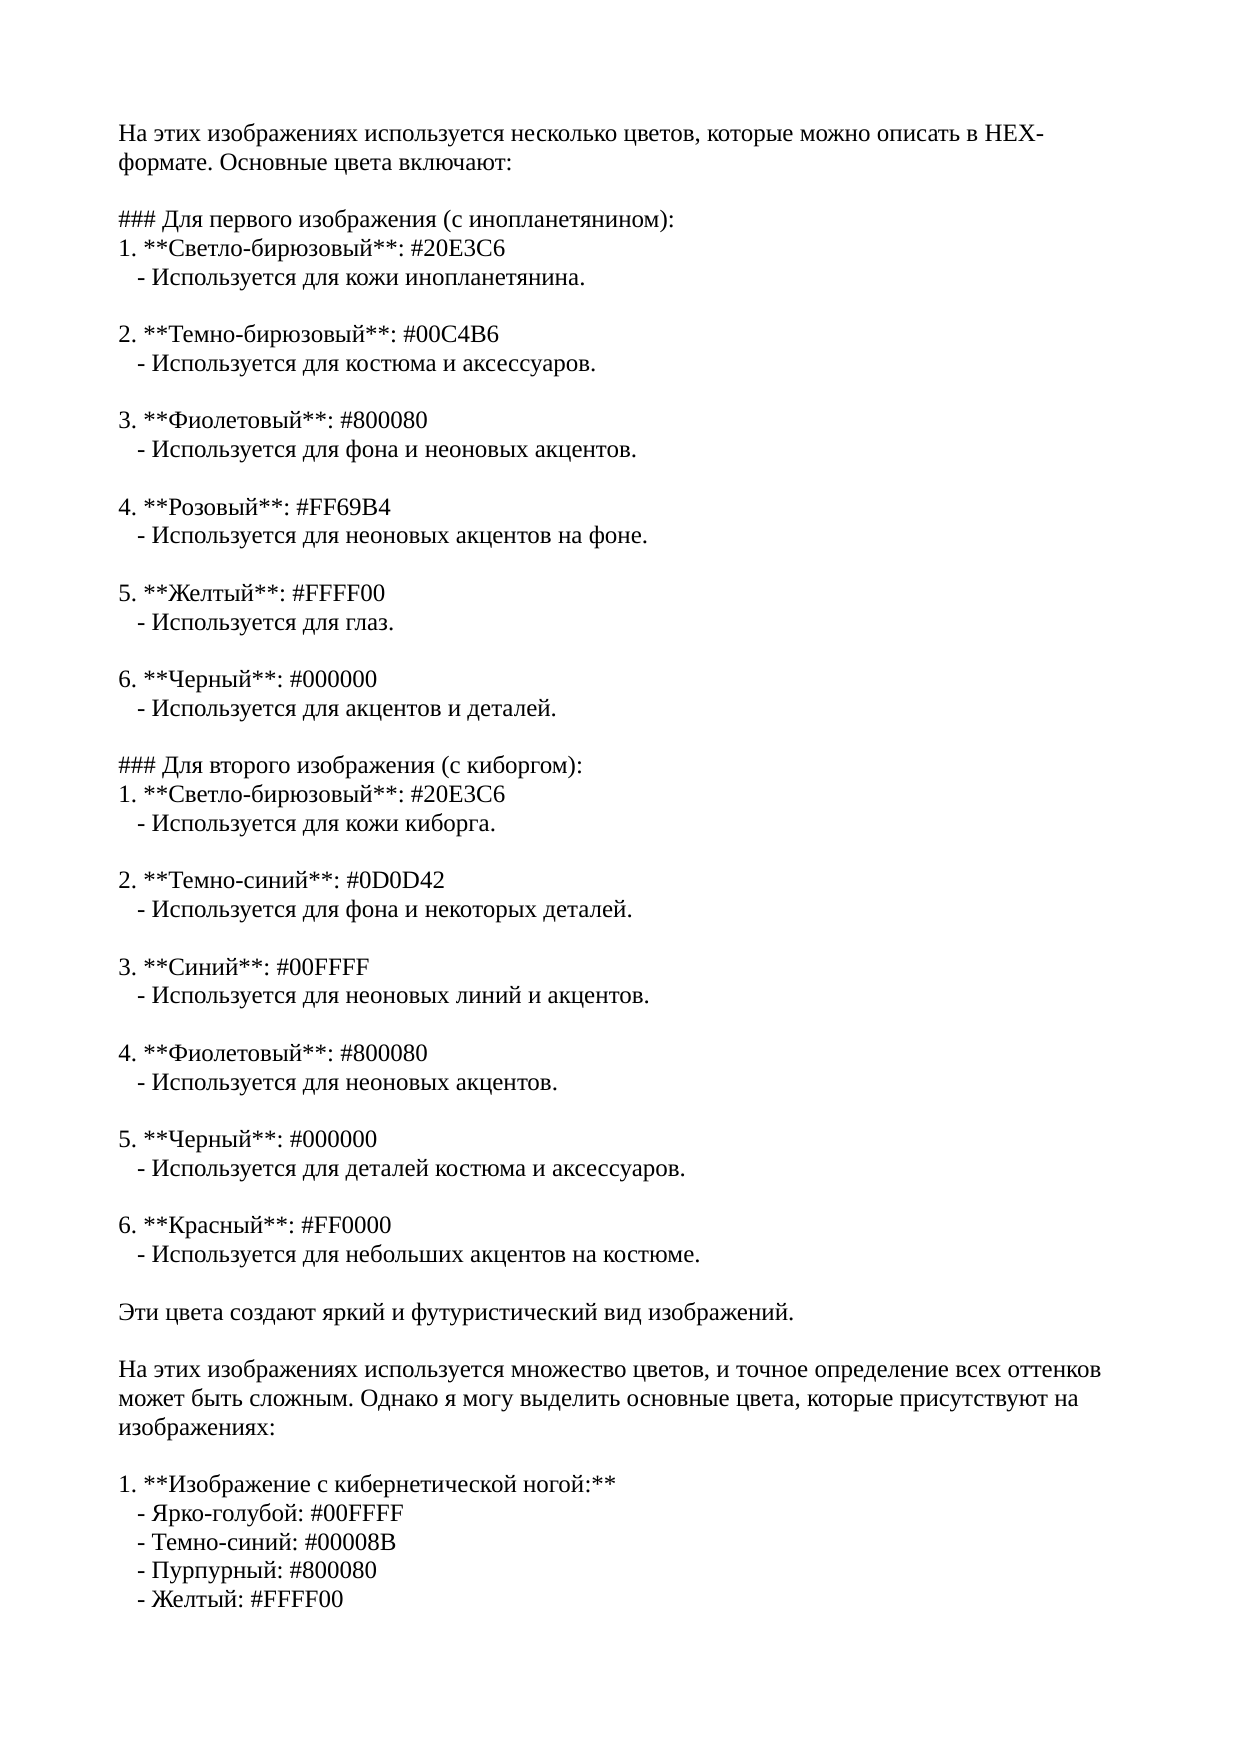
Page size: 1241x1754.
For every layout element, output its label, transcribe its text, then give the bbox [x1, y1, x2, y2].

text 1. **Изображение с кибернетической ногой:** [118, 1469, 1122, 1498]
text 1. **Светло-бирюзовый**: #20E3C6 [118, 779, 1122, 808]
text - Используется для небольших акцентов на костюме. [118, 1239, 1122, 1268]
text ### Для первого изображения (с инопланетянином): [118, 204, 1122, 233]
text - Пурпурный: #800080 [118, 1556, 1122, 1584]
text 5. **Желтый**: #FFFF00 [118, 578, 1122, 607]
text - Используется для неоновых акцентов на фоне. [118, 521, 1122, 549]
text 4. **Розовый**: #FF69B4 [118, 492, 1122, 521]
text - Используется для неоновых линий и акцентов. [118, 981, 1122, 1009]
text ### Для второго изображения (с киборгом): [118, 751, 1122, 779]
text 6. **Красный**: #FF0000 [118, 1211, 1122, 1239]
text 3. **Синий**: #00FFFF [118, 952, 1122, 981]
text 5. **Черный**: #000000 [118, 1124, 1122, 1153]
text - Используется для костюма и аксессуаров. [118, 348, 1122, 377]
text - Используется для кожи инопланетянина. [118, 262, 1122, 291]
text - Желтый: #FFFF00 [118, 1584, 1122, 1613]
text 2. **Темно-синий**: #0D0D42 [118, 866, 1122, 894]
text На этих изображениях используется несколько цветов, которые можно описать в HEX-формате. Основные цвета включают: [118, 118, 1122, 176]
text - Используется для кожи киборга. [118, 808, 1122, 837]
text 4. **Фиолетовый**: #800080 [118, 1038, 1122, 1067]
text 6. **Черный**: #000000 [118, 664, 1122, 693]
text Эти цвета создают яркий и футуристический вид изображений. [118, 1297, 1122, 1326]
text - Используется для деталей костюма и аксессуаров. [118, 1153, 1122, 1182]
text - Используется для фона и некоторых деталей. [118, 894, 1122, 923]
text - Используется для неоновых акцентов. [118, 1067, 1122, 1096]
text 1. **Светло-бирюзовый**: #20E3C6 [118, 233, 1122, 262]
text - Используется для фона и неоновых акцентов. [118, 434, 1122, 463]
text - Ярко-голубой: #00FFFF [118, 1498, 1122, 1527]
text 3. **Фиолетовый**: #800080 [118, 406, 1122, 434]
text - Используется для акцентов и деталей. [118, 693, 1122, 722]
text - Используется для глаз. [118, 607, 1122, 636]
text На этих изображениях используется множество цветов, и точное определение всех оттенков может быть сложным. Однако я могу выделить основные цвета, которые присутствуют на изображениях: [118, 1354, 1122, 1441]
text - Темно-синий: #00008B [118, 1527, 1122, 1556]
text 2. **Темно-бирюзовый**: #00C4B6 [118, 319, 1122, 348]
